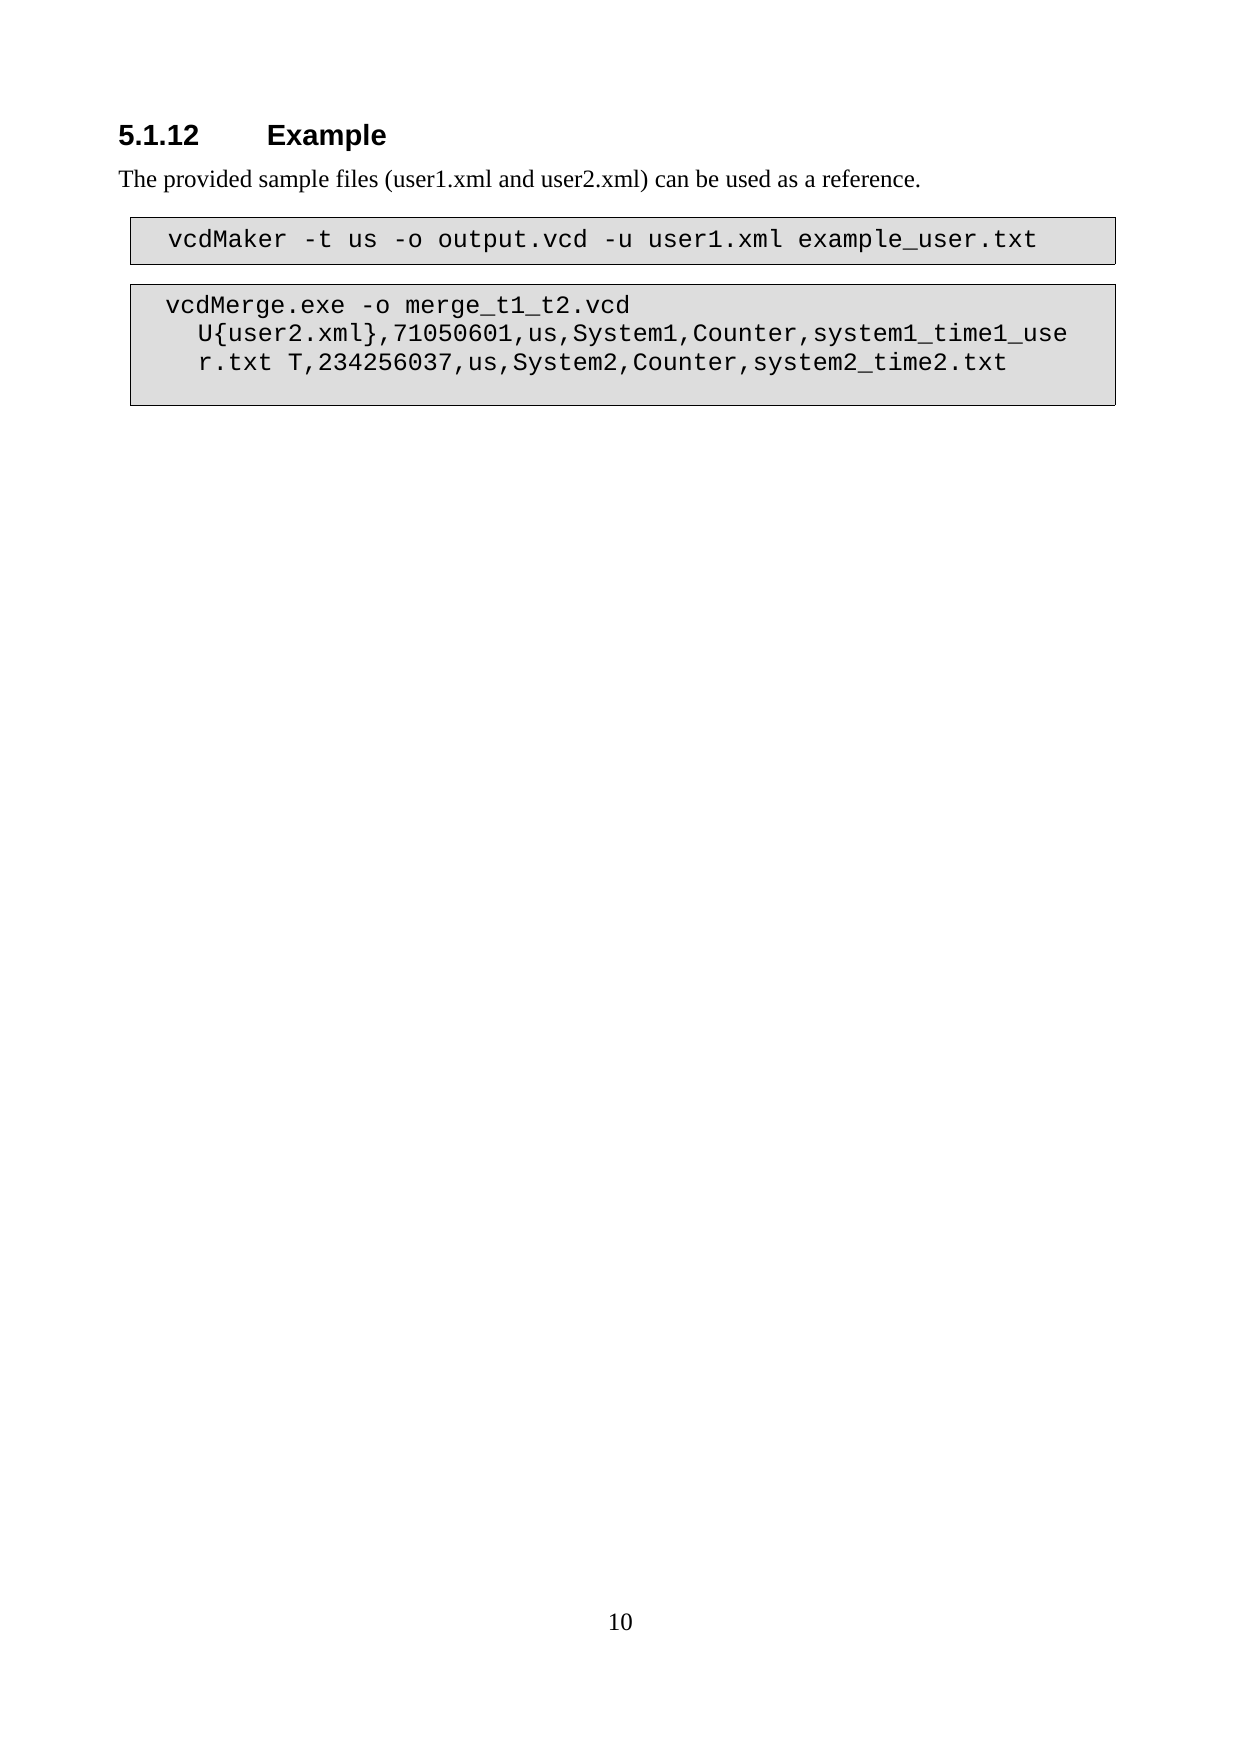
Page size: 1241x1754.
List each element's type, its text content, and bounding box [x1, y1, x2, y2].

subtitle Example [118, 118, 1122, 152]
text vcdMerge.exe -o merge_t1_t2.vcd U{user2.xml},71050601,us,System1,Counter,system1_time1_user.txt T,234256037,us,System2,Counter,system2_time2.txt [165, 293, 1071, 378]
text The provided sample files (user1.xml and user2.xml) can be used as a reference. [118, 164, 1122, 193]
text vcdMaker -t us -o output.vcd -u user1.xml example_user.txt [168, 226, 1043, 254]
